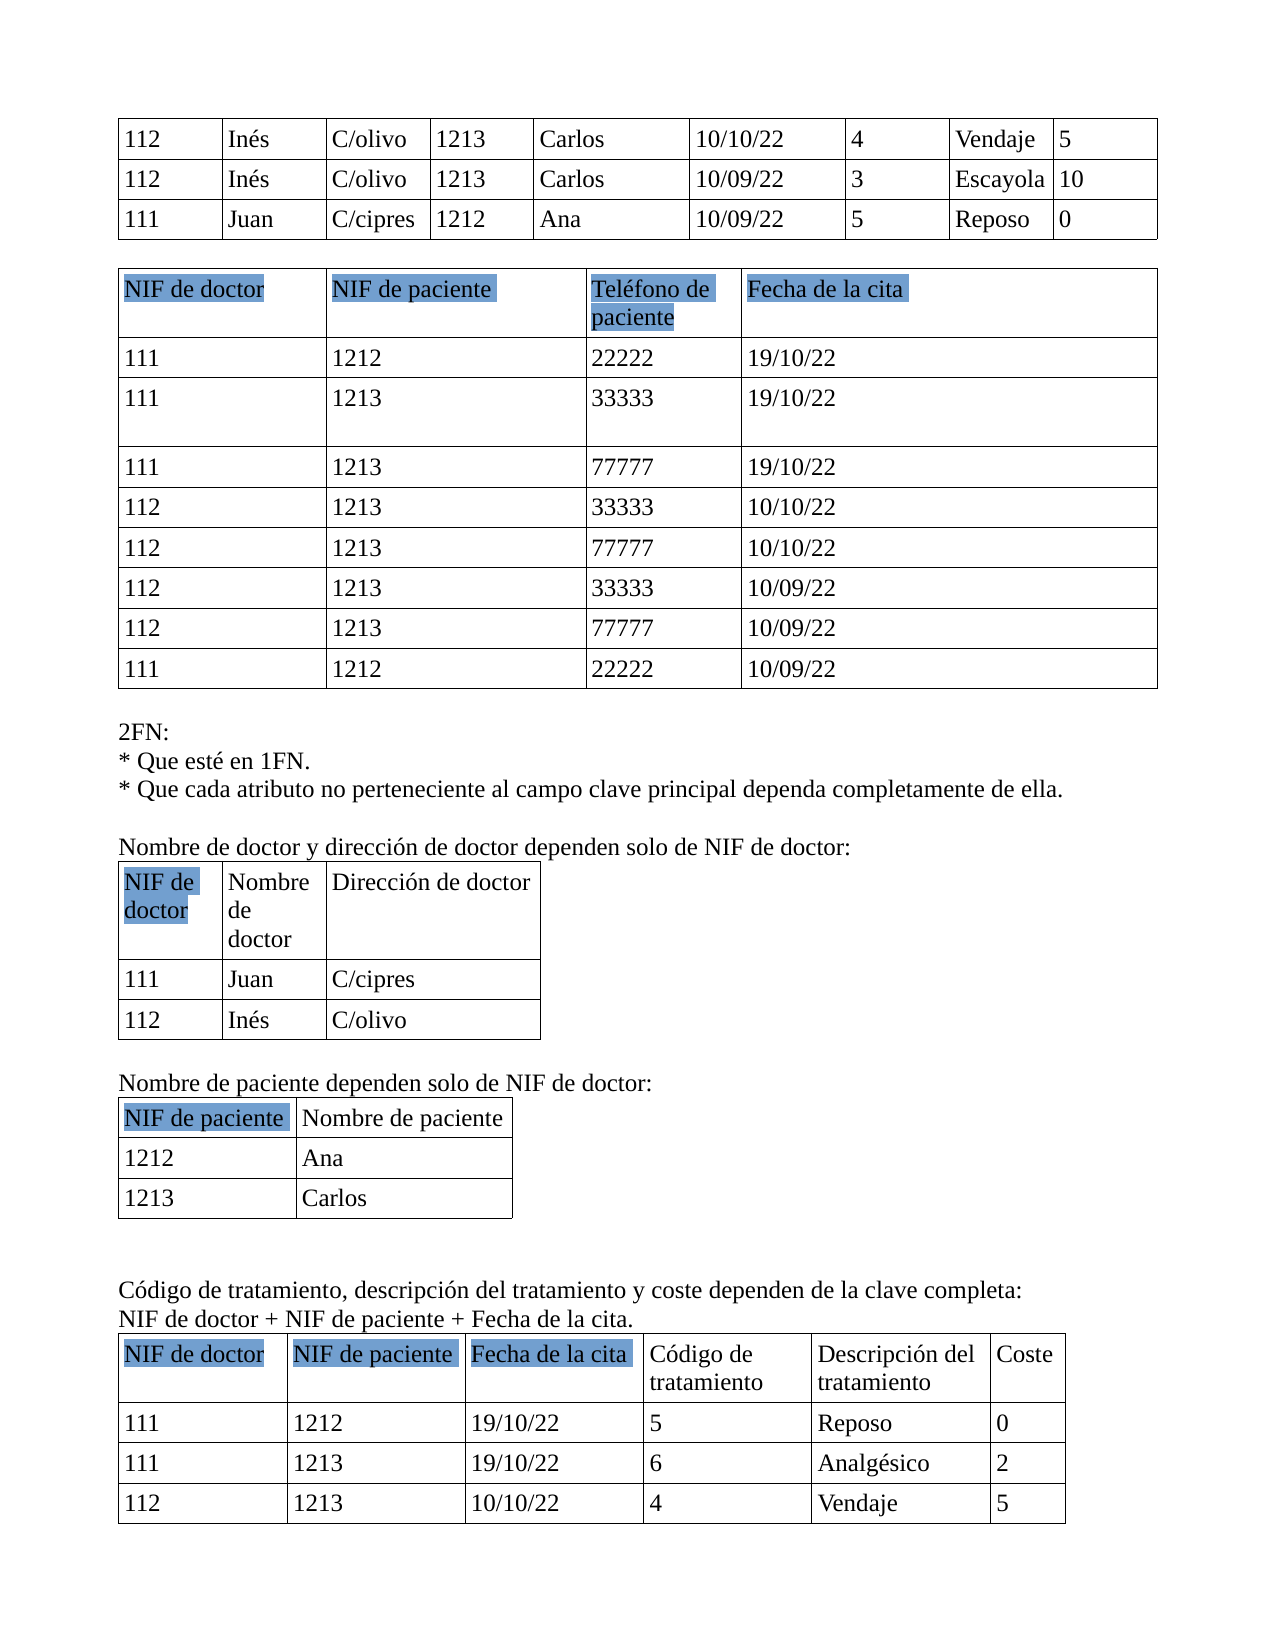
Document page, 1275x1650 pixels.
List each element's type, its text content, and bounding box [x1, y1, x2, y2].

table_cell 1213 [288, 1443, 465, 1483]
table_cell 1213 [327, 568, 586, 608]
table_cell Juan [223, 960, 326, 999]
table_header Teléfono de paciente [587, 269, 741, 337]
table_cell 1213 [327, 378, 586, 446]
table_header NIF de doctor [119, 862, 222, 959]
table_cell Inés [223, 160, 326, 199]
table_cell 112 [119, 119, 222, 158]
table_header Fecha de la cita [742, 269, 1157, 337]
table_cell 1213 [288, 1484, 465, 1523]
table_header NIF de doctor [119, 1334, 287, 1402]
text 2FN: [118, 717, 1157, 746]
table_cell 1213 [431, 160, 533, 199]
table_cell 19/10/22 [466, 1443, 643, 1483]
table_cell 10/09/22 [742, 609, 1157, 648]
table_cell 112 [119, 528, 326, 567]
text * Que cada atributo no perteneciente al campo clave principal dependa completamente de ella. [118, 774, 1157, 803]
table_cell 112 [119, 568, 326, 608]
table_cell 1212 [119, 1138, 296, 1177]
table_cell 10/10/22 [466, 1484, 643, 1523]
table_cell C/cipres [327, 960, 540, 999]
table_cell 10/10/22 [690, 119, 845, 158]
table_cell 10/09/22 [690, 160, 845, 199]
table_cell 5 [846, 200, 949, 239]
table_cell 112 [119, 609, 326, 648]
table_cell 5 [644, 1403, 811, 1442]
table_cell 1212 [327, 338, 586, 377]
table_cell 33333 [587, 378, 741, 446]
table_cell Inés [223, 1000, 326, 1039]
table_cell Ana [297, 1138, 512, 1177]
table_cell 3 [846, 160, 949, 199]
table_cell 33333 [587, 568, 741, 608]
text * Que esté en 1FN. [118, 746, 1157, 774]
table_cell 111 [119, 338, 326, 377]
table_cell Analgésico [812, 1443, 990, 1483]
table_header Nombre de paciente [297, 1098, 512, 1137]
table_cell 111 [119, 1403, 287, 1442]
table_cell 111 [119, 960, 222, 999]
table_cell 77777 [587, 447, 741, 487]
table_cell 111 [119, 200, 222, 239]
table_header Código de tratamiento [644, 1334, 811, 1402]
table_cell C/olivo [327, 1000, 540, 1039]
table_cell 10 [1054, 160, 1157, 199]
table_cell 19/10/22 [742, 378, 1157, 446]
table_cell 19/10/22 [742, 447, 1157, 487]
table_cell 1213 [327, 488, 586, 527]
table_cell Inés [223, 119, 326, 158]
table_cell 0 [1054, 200, 1157, 239]
table_header Nombre de doctor [223, 862, 326, 959]
table_cell Juan [223, 200, 326, 239]
table_cell 10/10/22 [742, 528, 1157, 567]
table_cell C/olivo [327, 160, 430, 199]
table_cell 5 [991, 1484, 1065, 1523]
table_cell 112 [119, 1484, 287, 1523]
table_cell 1213 [119, 1179, 296, 1218]
table_cell 10/09/22 [742, 649, 1157, 688]
table_header NIF de paciente [119, 1098, 296, 1137]
table_cell 111 [119, 649, 326, 688]
table_cell Vendaje [812, 1484, 990, 1523]
table_cell 112 [119, 1000, 222, 1039]
text Código de tratamiento, descripción del tratamiento y coste dependen de la clave completa: [118, 1275, 1157, 1304]
table_cell 1212 [431, 200, 533, 239]
table_cell 10/09/22 [742, 568, 1157, 608]
table_cell 111 [119, 1443, 287, 1483]
table_cell 6 [644, 1443, 811, 1483]
table_cell 1213 [431, 119, 533, 158]
table_cell C/cipres [327, 200, 430, 239]
text Nombre de paciente dependen solo de NIF de doctor: [118, 1068, 1157, 1097]
table_cell Carlos [534, 160, 689, 199]
table_cell 77777 [587, 528, 741, 567]
table_cell 111 [119, 447, 326, 487]
table_cell Reposo [812, 1403, 990, 1442]
table_header Fecha de la cita [466, 1334, 643, 1402]
table_cell Reposo [950, 200, 1053, 239]
table_cell 33333 [587, 488, 741, 527]
table_cell 111 [119, 378, 326, 446]
table_cell 1213 [327, 447, 586, 487]
table_cell 2 [991, 1443, 1065, 1483]
table_cell 1213 [327, 609, 586, 648]
table_cell 77777 [587, 609, 741, 648]
table_cell 1212 [288, 1403, 465, 1442]
table_cell Carlos [297, 1179, 512, 1218]
text NIF de doctor + NIF de paciente + Fecha de la cita. [118, 1304, 1157, 1333]
table_header NIF de paciente [288, 1334, 465, 1402]
table_cell 1212 [327, 649, 586, 688]
table_cell 112 [119, 160, 222, 199]
table_cell 22222 [587, 338, 741, 377]
table_cell Vendaje [950, 119, 1053, 158]
table_cell 5 [1054, 119, 1157, 158]
table_cell 22222 [587, 649, 741, 688]
table_cell 10/10/22 [742, 488, 1157, 527]
table_cell 19/10/22 [466, 1403, 643, 1442]
table_cell Escayola [950, 160, 1053, 199]
table_cell 4 [644, 1484, 811, 1523]
table_cell 10/09/22 [690, 200, 845, 239]
text Nombre de doctor y dirección de doctor dependen solo de NIF de doctor: [118, 832, 1157, 861]
table_cell 19/10/22 [742, 338, 1157, 377]
table_header Dirección de doctor [327, 862, 540, 959]
table_cell 0 [991, 1403, 1065, 1442]
table_cell 4 [846, 119, 949, 158]
table_cell Carlos [534, 119, 689, 158]
table_header Coste [991, 1334, 1065, 1402]
table_cell Ana [534, 200, 689, 239]
table_header NIF de paciente [327, 269, 586, 337]
table_cell 1213 [327, 528, 586, 567]
table_cell 112 [119, 488, 326, 527]
table_header NIF de doctor [119, 269, 326, 337]
table_header Descripción del tratamiento [812, 1334, 990, 1402]
table_cell C/olivo [327, 119, 430, 158]
